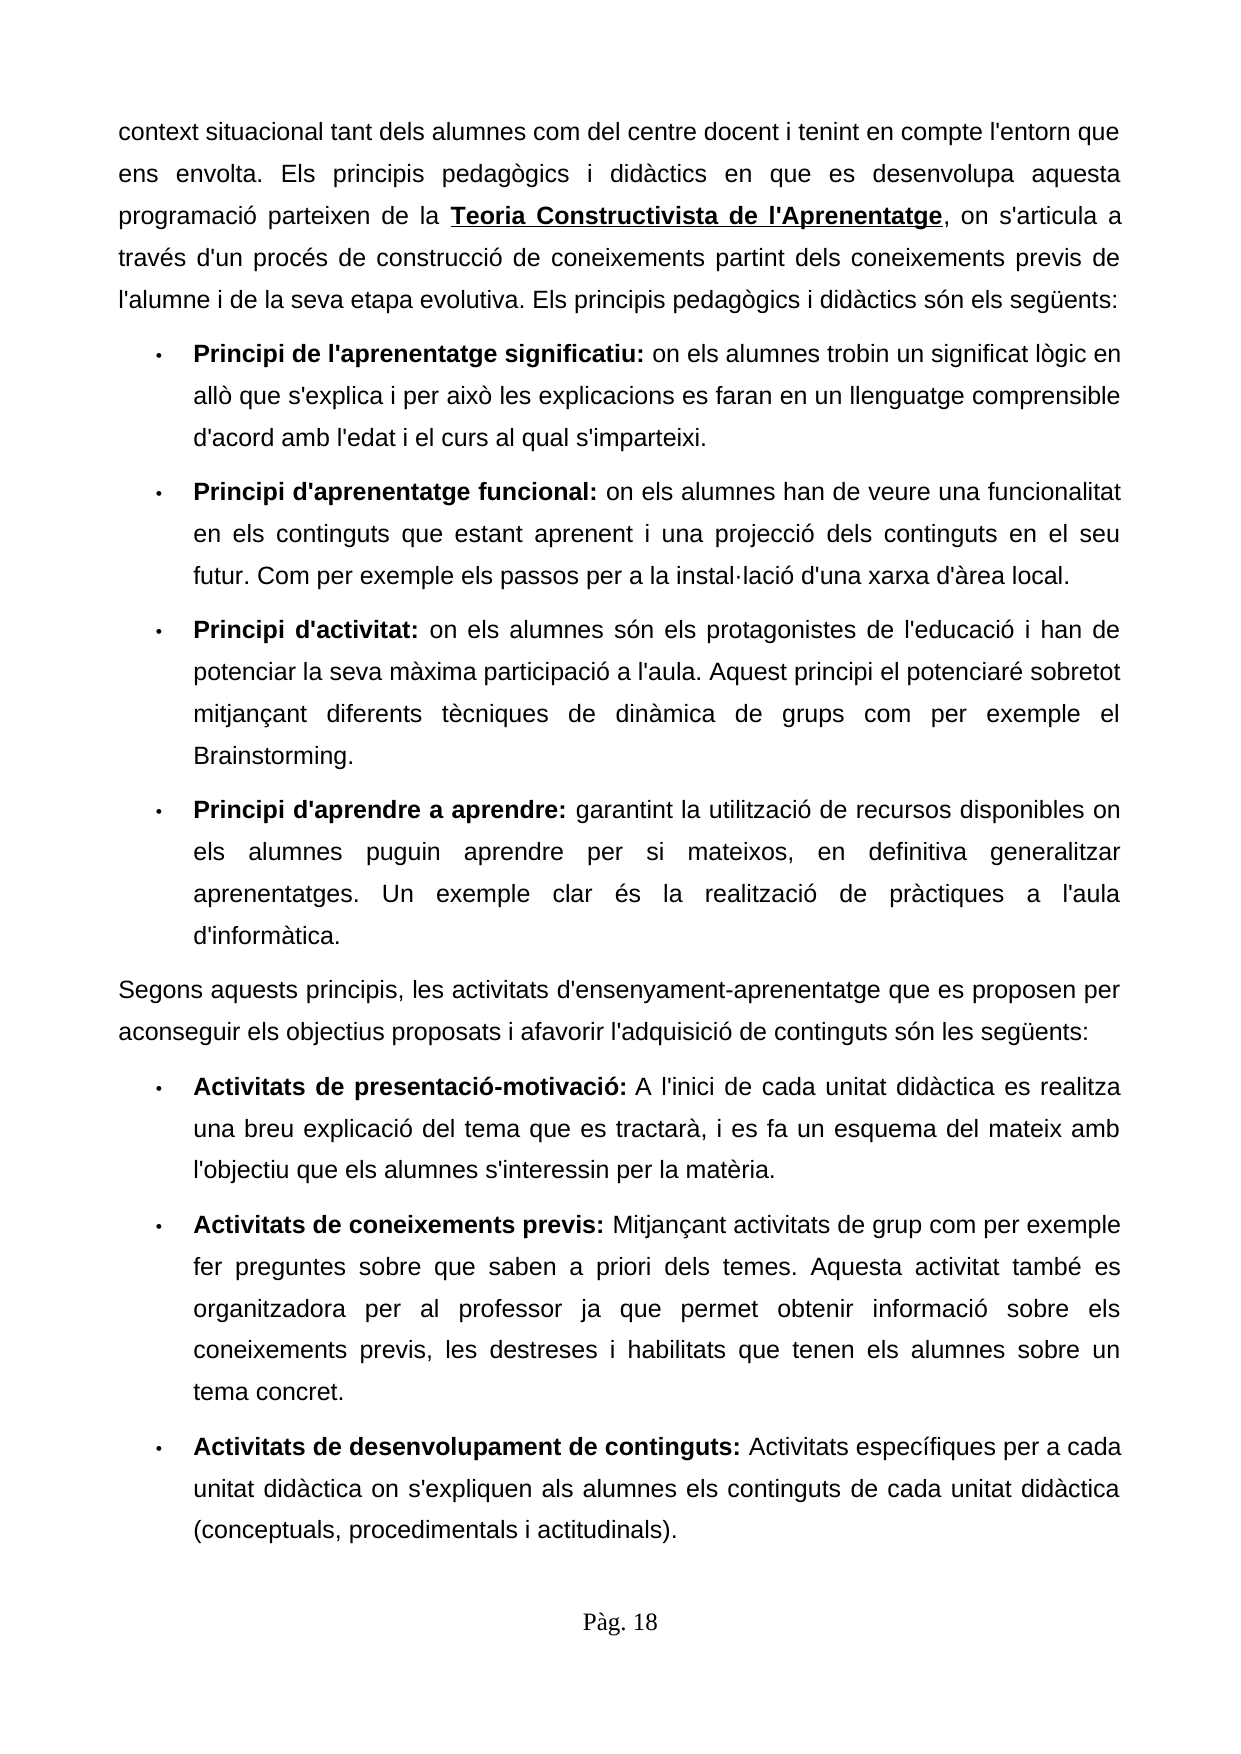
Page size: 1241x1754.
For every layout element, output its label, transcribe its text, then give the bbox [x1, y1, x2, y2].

list Principi d'aprenentatge funcional: on els alumnes han de veure una funcionalitat en els continguts que estant aprenent i una projecció dels continguts en el seu futur. Com per exemple els passos per a la instal·lació d'una xarxa d'àrea local. [156, 478, 1122, 590]
list Activitats de presentació-motivació: A l'inici de cada unitat didàctica es realitza una breu explicació del tema que es tractarà, i es fa un esquema del mateix amb l'objectiu que els alumnes s'interessin per la matèria. [156, 1072, 1122, 1184]
list Activitats de coneixements previs: Mitjançant activitats de grup com per exemple fer preguntes sobre que saben a priori dels temes. Aquesta activitat també es organitzadora per al professor ja que permet obtenir informació sobre els coneixements previs, les destreses i habilitats que tenen els alumnes sobre un tema concret. [156, 1211, 1122, 1406]
text Segons aquests principis, les activitats d'ensenyament-aprenentatge que es proposen per aconseguir els objectius proposats i afavorir l'adquisició de continguts són les següents: [118, 976, 1122, 1046]
text context situacional tant dels alumnes com del centre docent i tenint en compte l'entorn que ens envolta. Els principis pedagògics i didàctics en que es desenvolupa aquesta programació parteixen de la Teoria Constructivista de l'Aprenentatge, on s'articula a través d'un procés de construcció de coneixements partint dels coneixements previs de l'alumne i de la seva etapa evolutiva. Els principis pedagògics i didàctics són els següents: [118, 118, 1122, 313]
list Principi d'activitat: on els alumnes són els protagonistes de l'educació i han de potenciar la seva màxima participació a l'aula. Aquest principi el potenciaré sobretot mitjançant diferents tècniques de dinàmica de grups com per exemple el Brainstorming. [156, 616, 1122, 770]
list Principi d'aprendre a aprendre: garantint la utilització de recursos disponibles on els alumnes puguin aprendre per si mateixos, en definitiva generalitzar aprenentatges. Un exemple clar és la realització de pràctiques a l'aula d'informàtica. [156, 796, 1122, 950]
list Principi de l'aprenentatge significatiu: on els alumnes trobin un significat lògic en allò que s'explica i per això les explicacions es faran en un llenguatge comprensible d'acord amb l'edat i el curs al qual s'imparteixi. [156, 340, 1122, 452]
list Activitats de desenvolupament de continguts: Activitats específiques per a cada unitat didàctica on s'expliquen als alumnes els continguts de cada unitat didàctica (conceptuals, procedimentals i actitudinals). [156, 1432, 1122, 1544]
